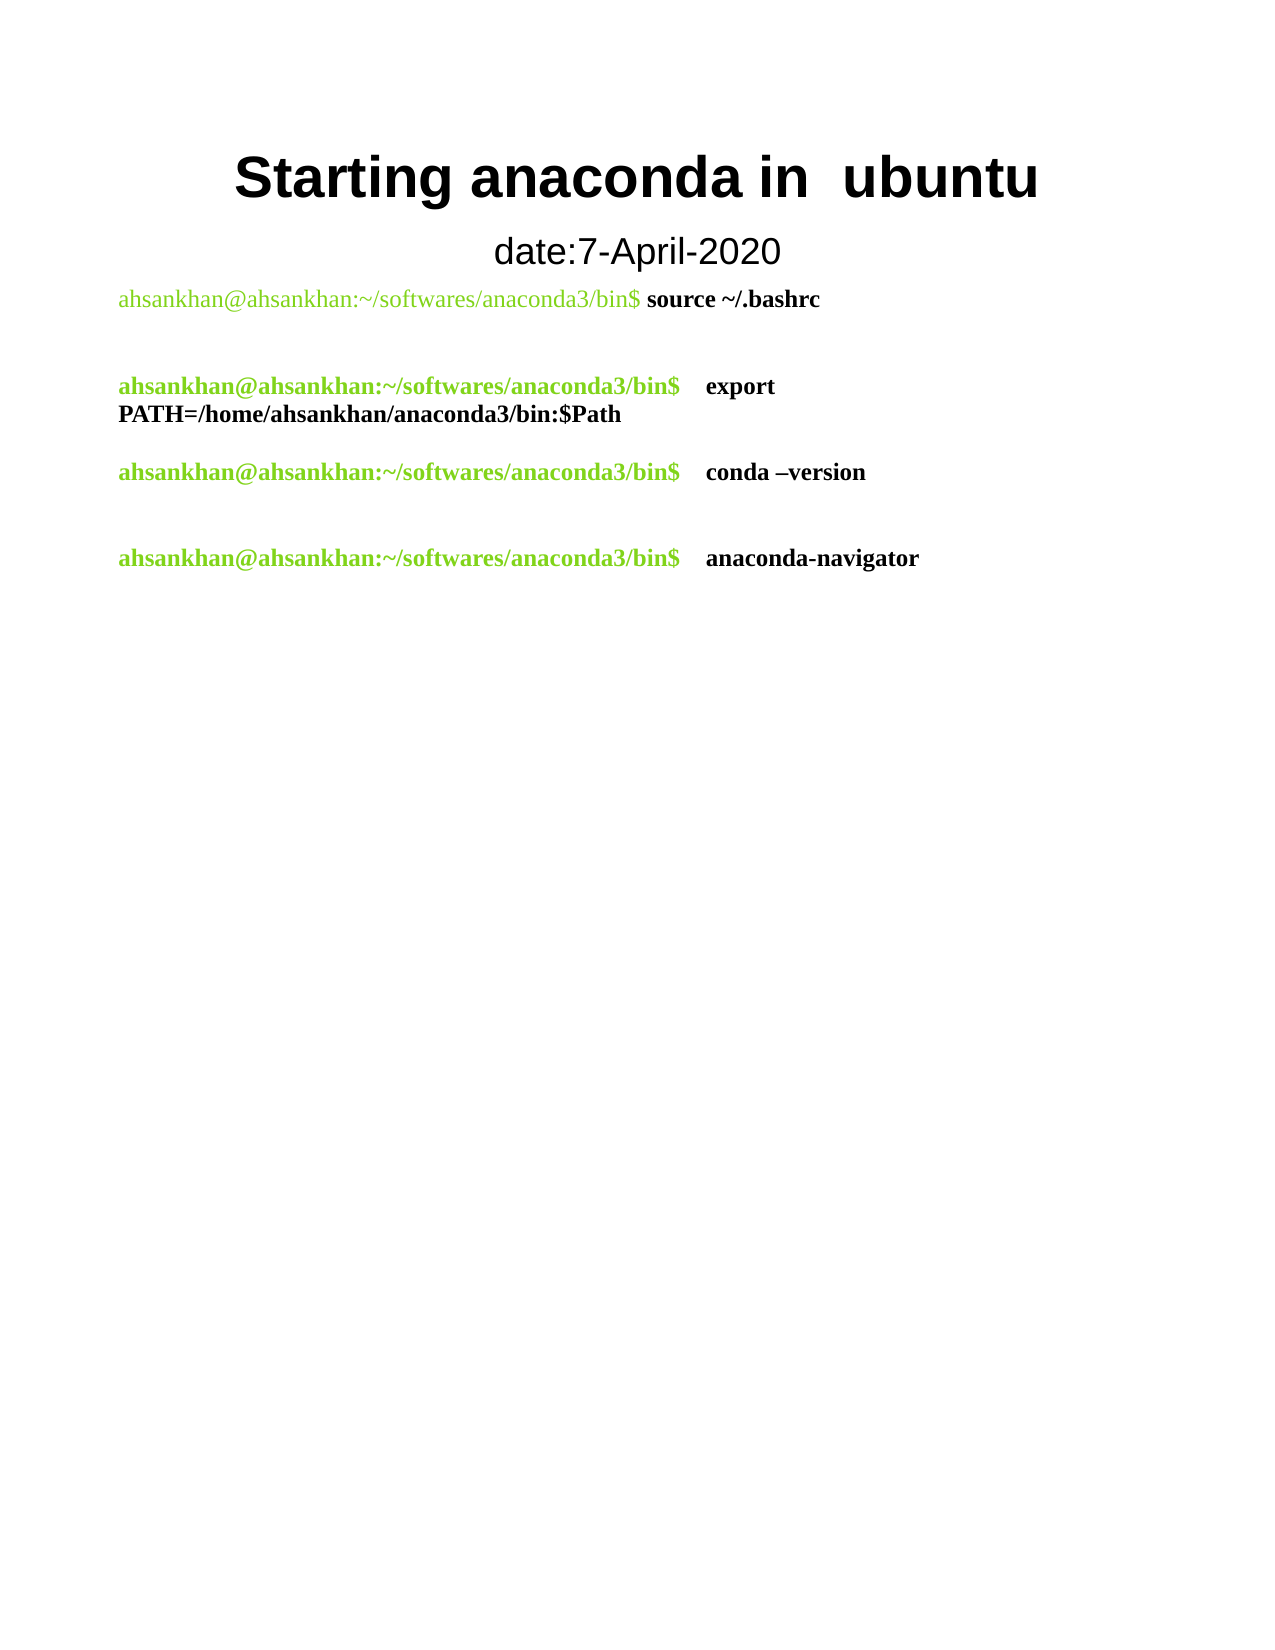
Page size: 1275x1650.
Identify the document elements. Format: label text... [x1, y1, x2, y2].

title Starting anaconda in ubuntu [118, 143, 1157, 210]
subtitle date:7-April-2020 [118, 229, 1157, 272]
text ahsankhan@ahsankhan:~/softwares/anaconda3/bin$ conda –version [118, 457, 1157, 486]
text ahsankhan@ahsankhan:~/softwares/anaconda3/bin$ source ~/.bashrc [118, 284, 1157, 313]
text ahsankhan@ahsankhan:~/softwares/anaconda3/bin$ anaconda-navigator [118, 543, 1157, 572]
text ahsankhan@ahsankhan:~/softwares/anaconda3/bin$ export PATH=/home/ahsankhan/anaconda3/bin:$Path [118, 371, 1157, 428]
